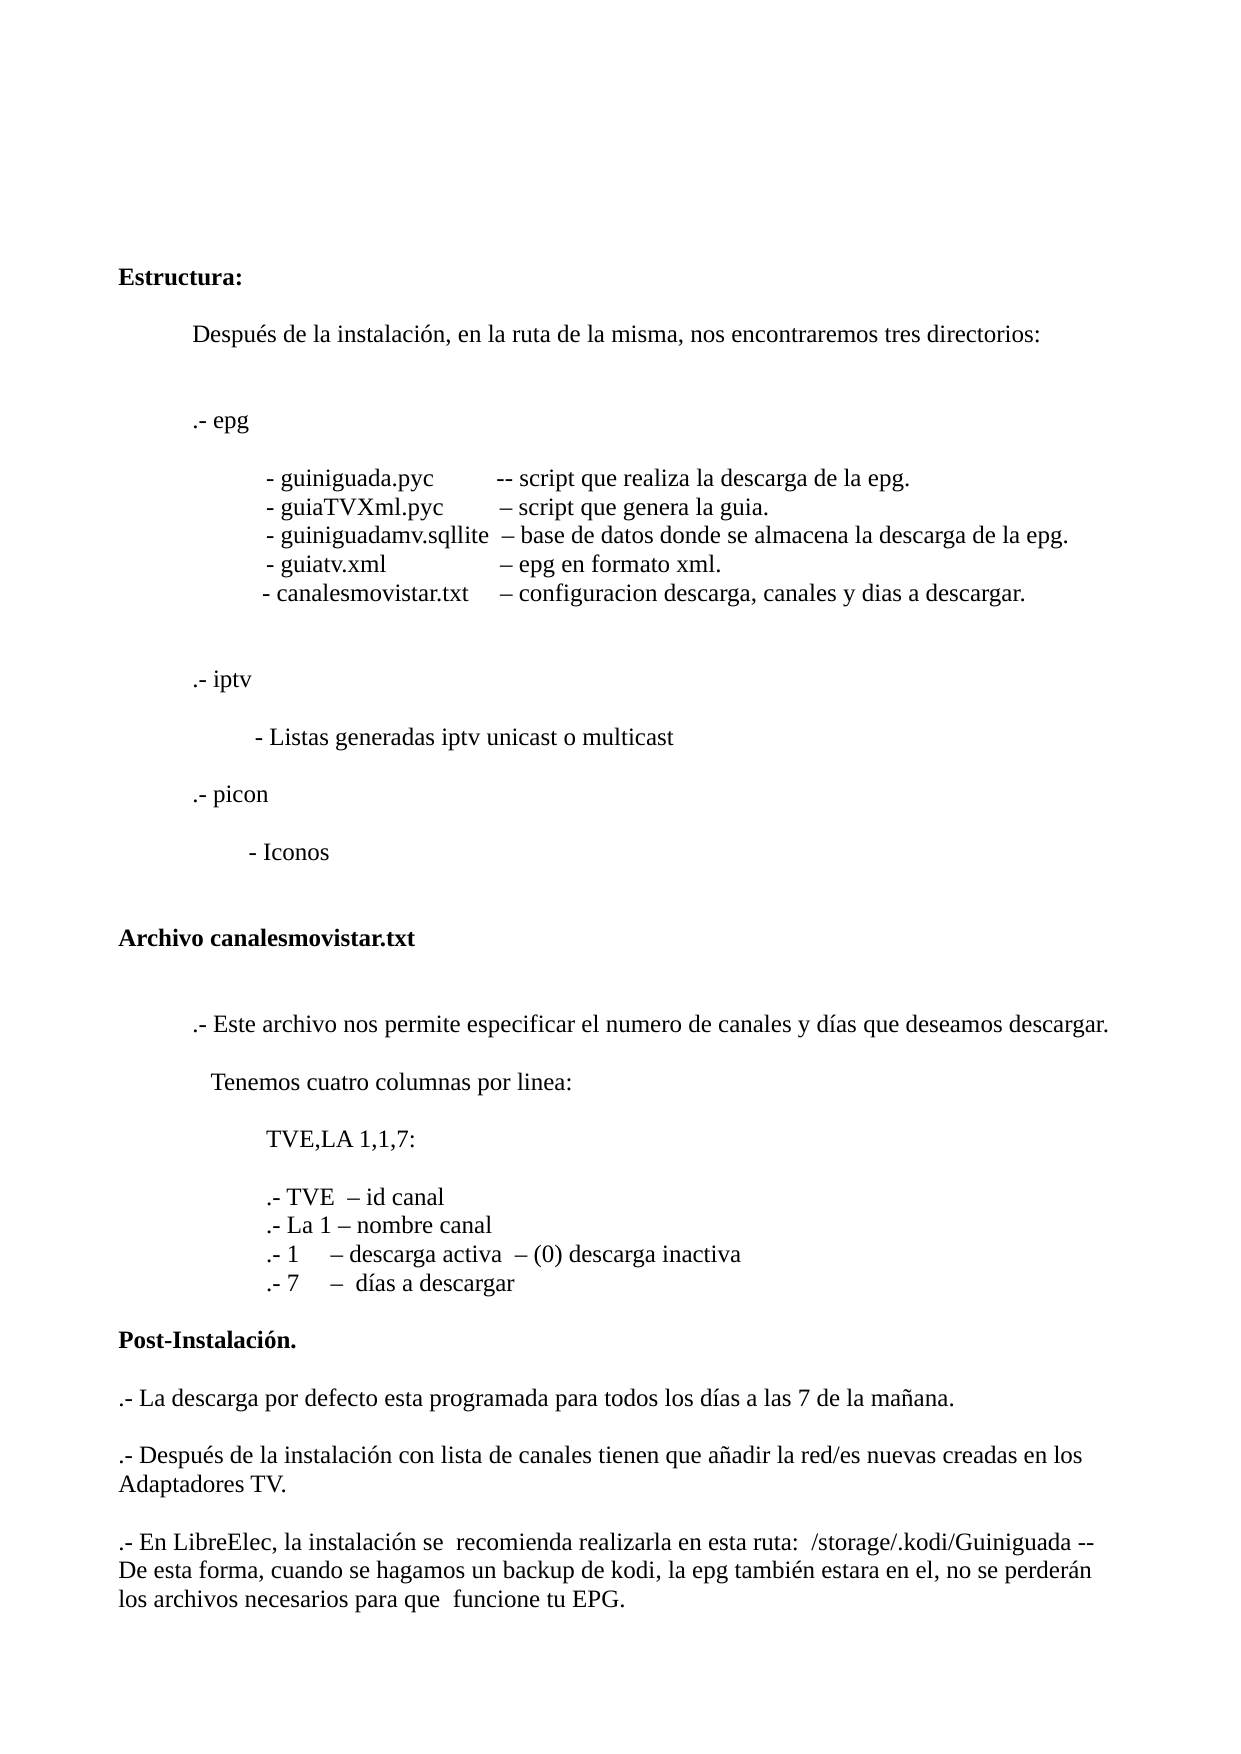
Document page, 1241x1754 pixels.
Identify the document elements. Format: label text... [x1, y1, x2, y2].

text Tenemos cuatro columnas por linea: [118, 1067, 1122, 1096]
text - guiatv.xml – epg en formato xml. [118, 549, 1122, 578]
text .- iptv [118, 664, 1122, 693]
text TVE,LA 1,1,7: [118, 1124, 1122, 1153]
text Estructura: [118, 262, 1122, 291]
text .- TVE – id canal [118, 1182, 1122, 1211]
text - Iconos [118, 837, 1122, 866]
text Después de la instalación, en la ruta de la misma, nos encontraremos tres directorios: [118, 319, 1122, 348]
text Archivo canalesmovistar.txt [118, 923, 1122, 952]
text - guiniguada.pyc -- script que realiza la descarga de la epg. [118, 463, 1122, 492]
text .- picon [118, 779, 1122, 808]
text - Listas generadas iptv unicast o multicast [118, 722, 1122, 751]
text .- 1 – descarga activa – (0) descarga inactiva [118, 1239, 1122, 1268]
text - guiaTVXml.pyc – script que genera la guia. [118, 492, 1122, 521]
text .- epg [118, 406, 1122, 434]
text .- Después de la instalación con lista de canales tienen que añadir la red/es nuevas creadas en los Adaptadores TV. [118, 1441, 1122, 1498]
text .- En LibreElec, la instalación se recomienda realizarla en esta ruta: /storage/.kodi/Guiniguada -- De esta forma, cuando se hagamos un backup de kodi, la epg también estara en el, no se perderán los archivos necesarios para que funcione tu EPG. [118, 1527, 1122, 1613]
text - guiniguadamv.sqllite – base de datos donde se almacena la descarga de la epg. [118, 521, 1122, 549]
text .- Este archivo nos permite especificar el numero de canales y días que deseamos descargar. [118, 1009, 1122, 1038]
text .- 7 – días a descargar [118, 1268, 1122, 1297]
text .- La 1 – nombre canal [118, 1211, 1122, 1239]
text .- La descarga por defecto esta programada para todos los días a las 7 de la mañana. [118, 1383, 1122, 1412]
text Post-Instalación. [118, 1326, 1122, 1354]
text - canalesmovistar.txt – configuracion descarga, canales y dias a descargar. [118, 578, 1122, 607]
